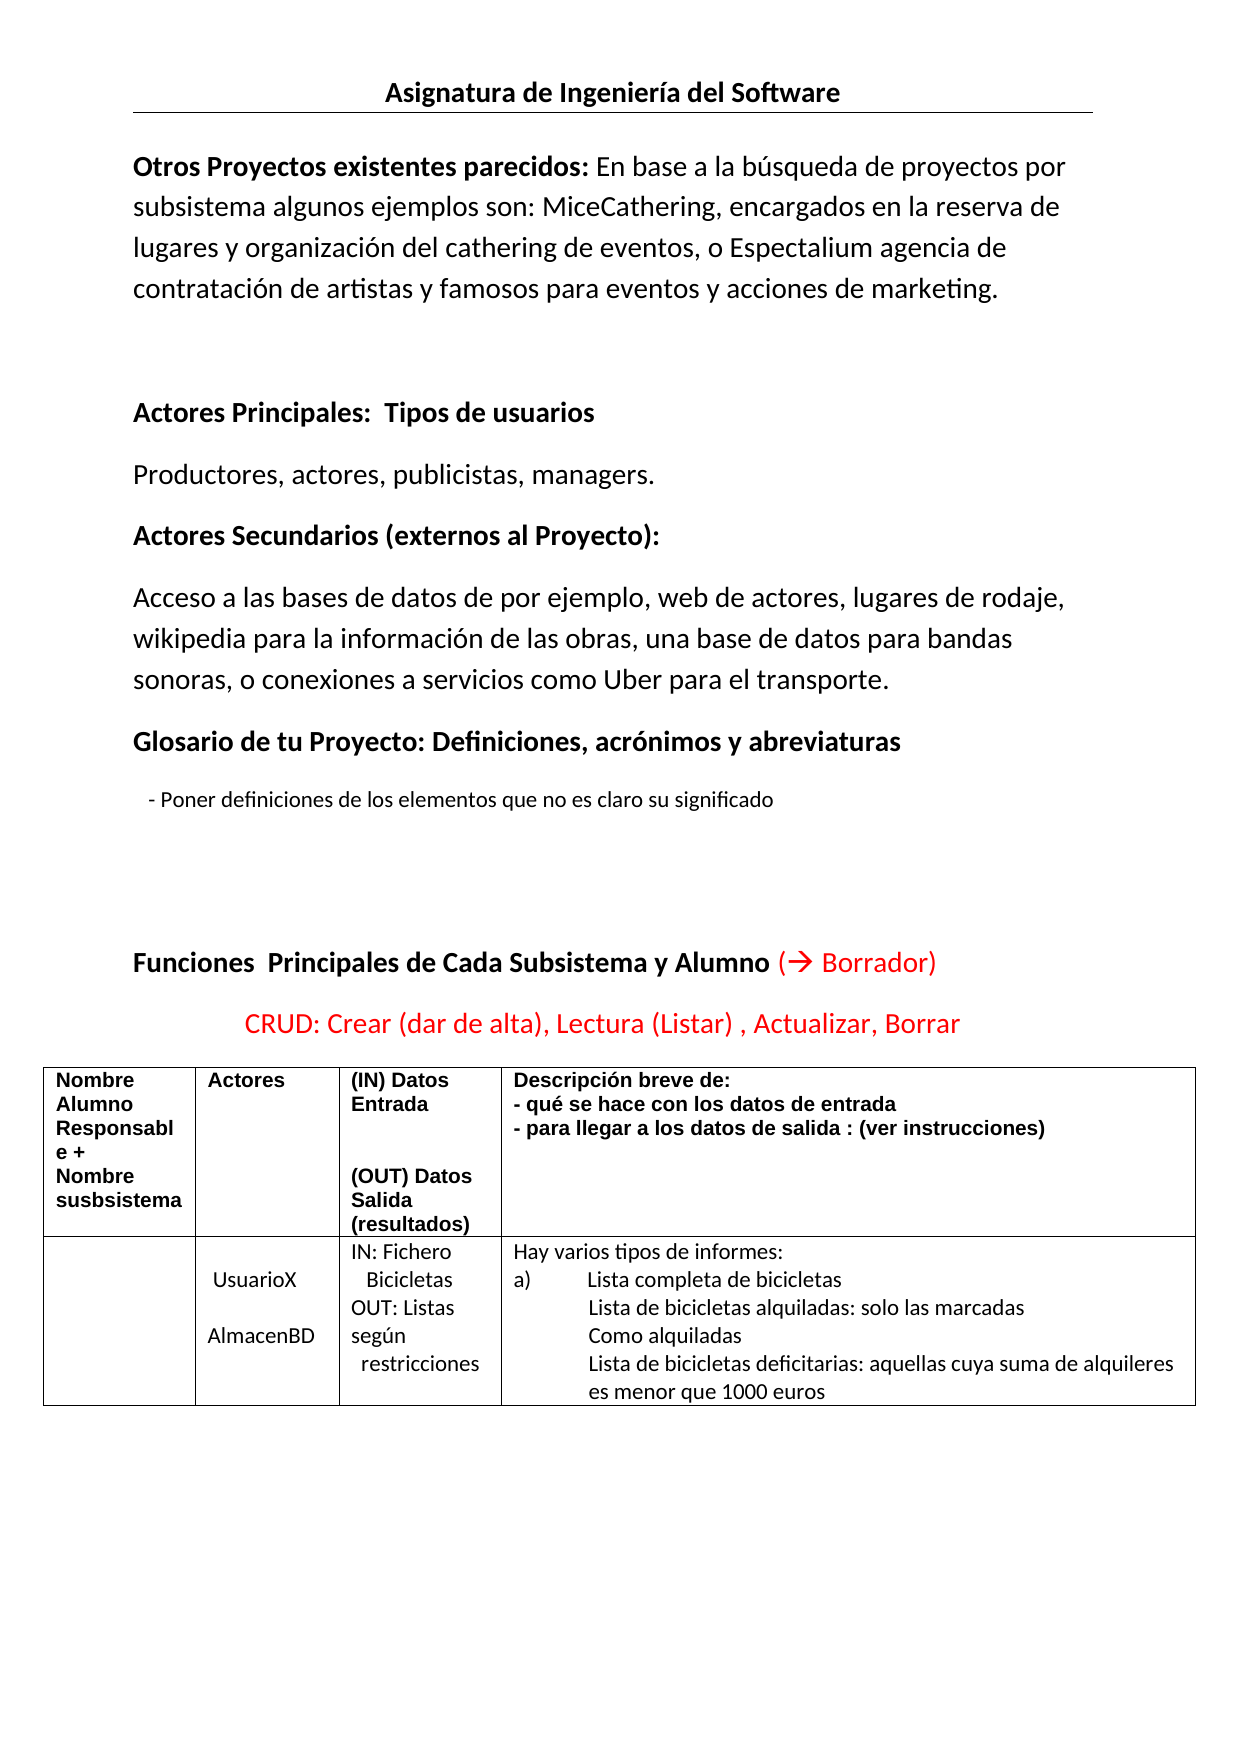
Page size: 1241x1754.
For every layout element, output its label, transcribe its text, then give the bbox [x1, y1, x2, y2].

text Actores Principales: Tipos de usuarios [133, 394, 1093, 429]
text Actores Secundarios (externos al Proyecto): [133, 517, 1093, 553]
table_cell IN: Fichero Bicicletas OUT: Listas según restricciones [340, 1237, 501, 1405]
text - Poner definiciones de los elementos que no es claro su significado [133, 785, 1093, 813]
table_header Actores [196, 1068, 339, 1236]
table_cell Hay varios tipos de informes: Lista completa de bicicletas Lista de bicicletas alquiladas: solo las marcadas Como alquiladas Lista de bicicletas deficitarias: aquellas cuya suma de alquileres es menor que 1000 euros [502, 1237, 1195, 1405]
table_header Descripción breve de: - qué se hace con los datos de entrada - para llegar a los datos de salida : (ver instrucciones) [502, 1068, 1195, 1236]
text CRUD: Crear (dar de alta), Lectura (Listar) , Actualizar, Borrar [133, 1006, 1093, 1041]
text Acceso a las bases de datos de por ejemplo, web de actores, lugares de rodaje, wikipedia para la información de las obras, una base de datos para bandas sonoras, o conexiones a servicios como Uber para el transporte. [133, 579, 1093, 697]
text Otros Proyectos existentes parecidos: En base a la búsqueda de proyectos por subsistema algunos ejemplos son: MiceCathering, encargados en la reserva de lugares y organización del cathering de eventos, o Espectalium agencia de contratación de artistas y famosos para eventos y acciones de marketing. [133, 148, 1093, 306]
text Glosario de tu Proyecto: Definiciones, acrónimos y abreviaturas [133, 723, 1093, 758]
table_header Nombre Alumno Responsable + Nombre susbsistema [44, 1068, 195, 1236]
table_cell [44, 1237, 195, 1405]
table_header (IN) Datos Entrada (OUT) Datos Salida (resultados) [340, 1068, 501, 1236]
text Productores, actores, publicistas, managers. [133, 456, 1093, 491]
table_cell UsuarioX AlmacenBD [196, 1237, 339, 1405]
text Funciones Principales de Cada Subsistema y Alumno ( Borrador) [133, 944, 1093, 979]
